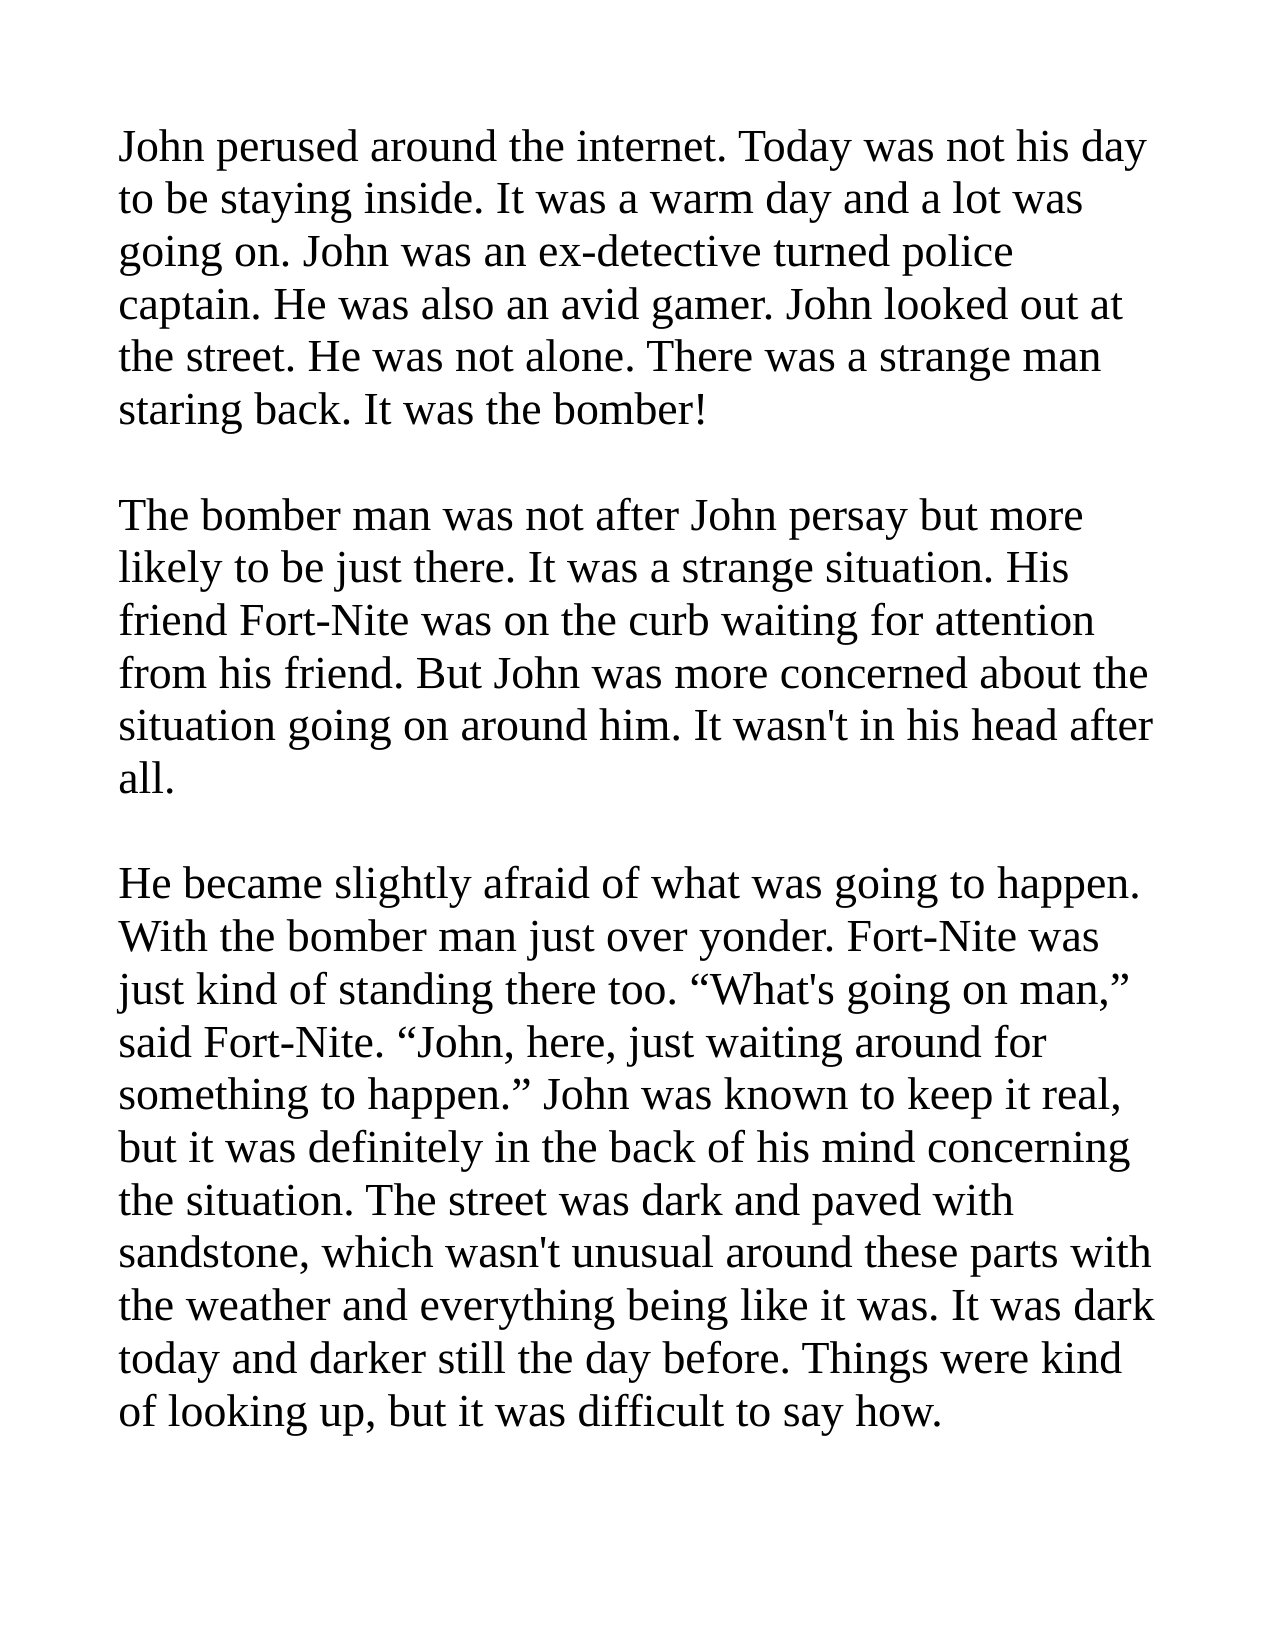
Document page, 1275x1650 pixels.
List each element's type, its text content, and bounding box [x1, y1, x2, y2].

text He became slightly afraid of what was going to happen. With the bomber man just over yonder. Fort-Nite was just kind of standing there too. “What's going on man,” said Fort-Nite. “John, here, just waiting around for something to happen.” John was known to keep it real, but it was definitely in the back of his mind concerning the situation. The street was dark and paved with sandstone, which wasn't unusual around these parts with the weather and everything being like it was. It was dark today and darker still the day before. Things were kind of looking up, but it was difficult to say how. [118, 856, 1157, 1436]
text The bomber man was not after John persay but more likely to be just there. It was a strange situation. His friend Fort-Nite was on the curb waiting for attention from his friend. But John was more concerned about the situation going on around him. It wasn't in his head after all. [118, 487, 1157, 803]
text John perused around the internet. Today was not his day to be staying inside. It was a warm day and a lot was going on. John was an ex-detective turned police captain. He was also an avid gamer. John looked out at the street. He was not alone. There was a strange man staring back. It was the bomber! [118, 118, 1157, 434]
